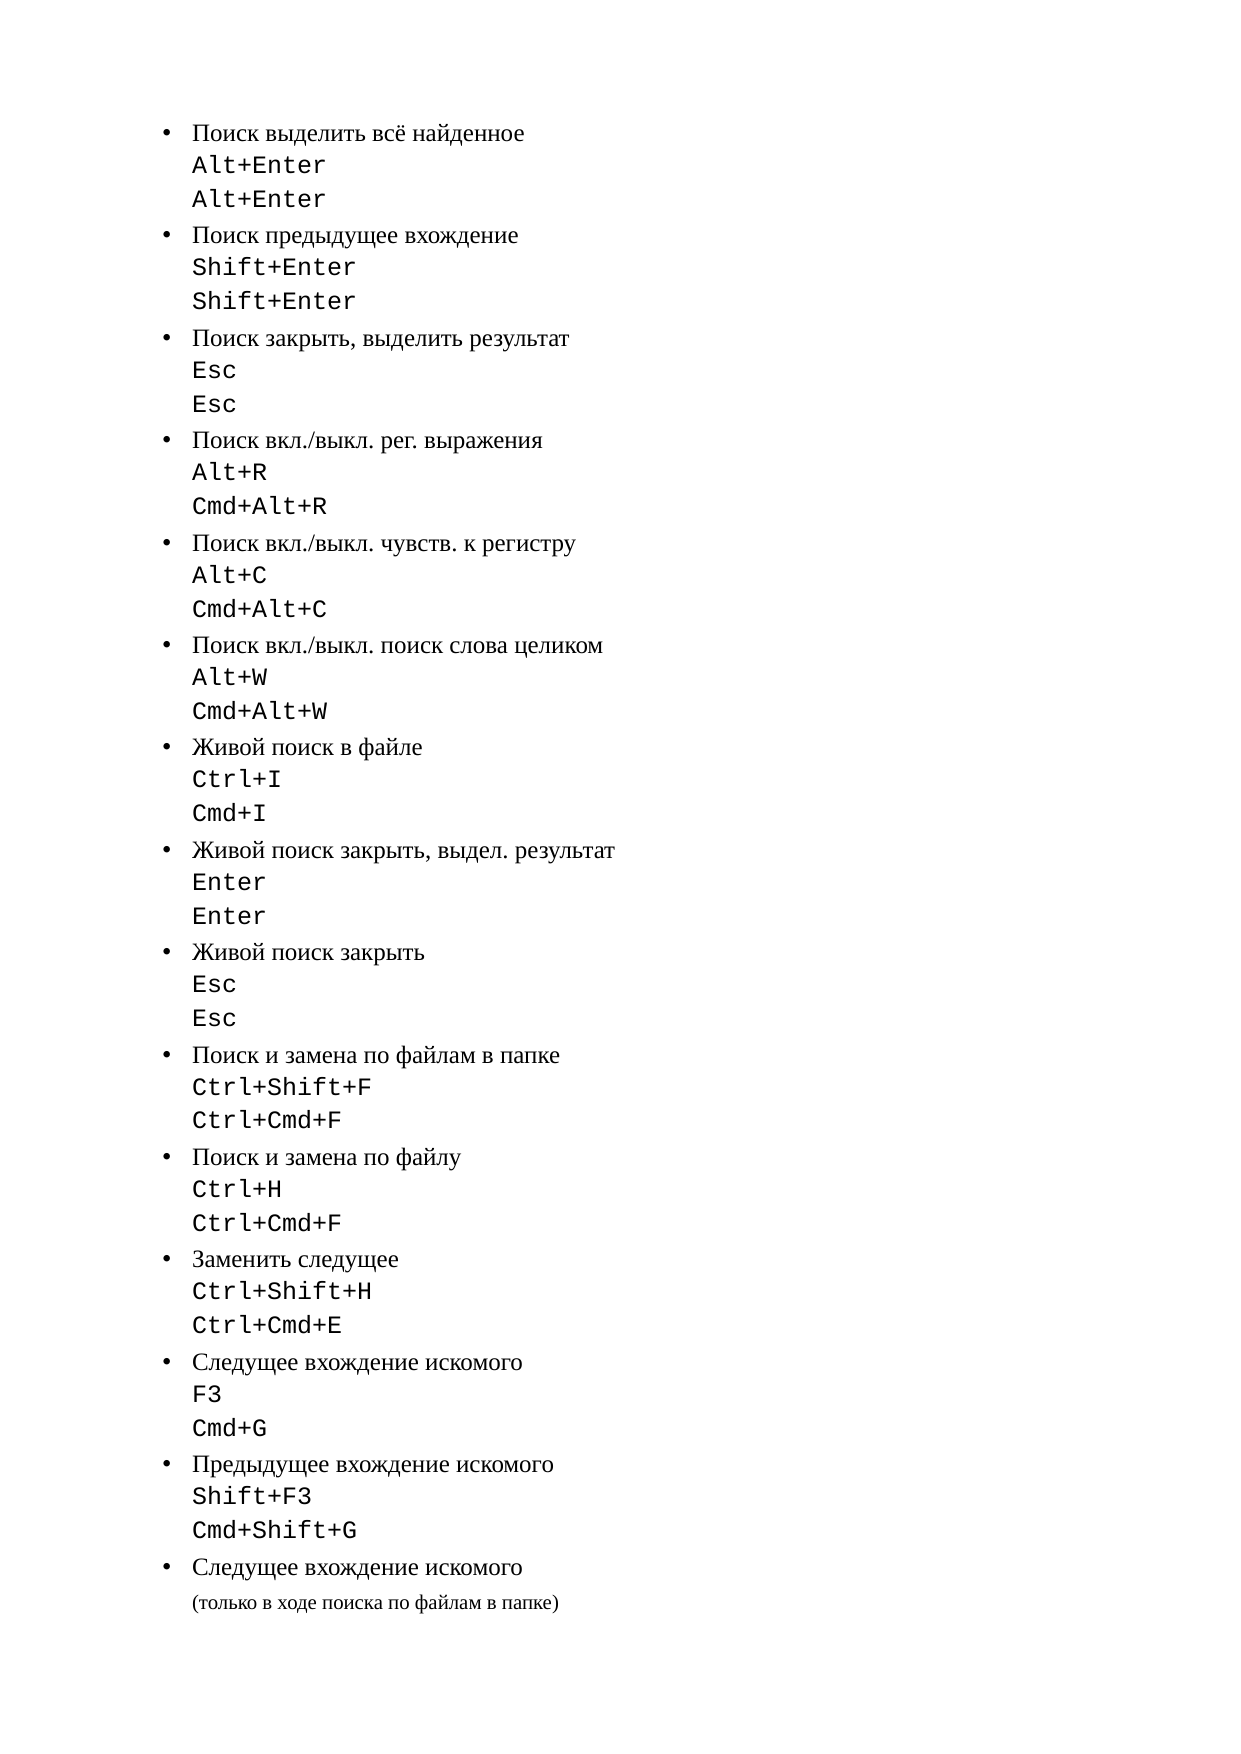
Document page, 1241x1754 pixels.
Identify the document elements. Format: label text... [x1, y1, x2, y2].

list Esc [162, 972, 1122, 1000]
list Живой поиск закрыть [162, 937, 1122, 966]
list Заменить следущее [162, 1244, 1122, 1273]
list Поиск выделить всё найденное [162, 118, 1122, 147]
list Поиск предыдущее вхождение [162, 221, 1122, 249]
list Cmd+Alt+W [162, 698, 1122, 727]
list F3 [162, 1381, 1122, 1410]
list Ctrl+Shift+H [162, 1279, 1122, 1307]
list Поиск и замена по файлам в папке [162, 1040, 1122, 1068]
list Ctrl+Cmd+E [162, 1313, 1122, 1341]
list Cmd+Shift+G [162, 1518, 1122, 1546]
list Cmd+G [162, 1415, 1122, 1444]
list Cmd+Alt+C [162, 596, 1122, 624]
list Поиск вкл./выкл. поиск слова целиком [162, 630, 1122, 659]
list Ctrl+H [162, 1177, 1122, 1205]
list Поиск вкл./выкл. рег. выражения [162, 425, 1122, 454]
list Enter [162, 869, 1122, 898]
list Esc [162, 391, 1122, 420]
list Alt+R [162, 460, 1122, 488]
list Alt+W [162, 664, 1122, 693]
list Esc [162, 357, 1122, 386]
list Поиск вкл./выкл. чувств. к регистру [162, 528, 1122, 556]
list Esc [162, 1006, 1122, 1034]
list Alt+C [162, 562, 1122, 591]
list Ctrl+Cmd+F [162, 1108, 1122, 1136]
list Alt+Enter [162, 153, 1122, 181]
list Живой поиск в файле [162, 732, 1122, 761]
list Shift+Enter [162, 289, 1122, 317]
list Cmd+I [162, 801, 1122, 829]
list Живой поиск закрыть, выдел. результат [162, 835, 1122, 864]
list Ctrl+Shift+F [162, 1074, 1122, 1102]
list Следущее вхождение искомого (только в ходе поиска по файлам в папке) [162, 1552, 1122, 1615]
list Ctrl+Cmd+F [162, 1211, 1122, 1239]
list Ctrl+I [162, 767, 1122, 795]
list Alt+Enter [162, 187, 1122, 215]
list Поиск закрыть, выделить результат [162, 323, 1122, 352]
list Поиск и замена по файлу [162, 1142, 1122, 1171]
list Shift+Enter [162, 255, 1122, 283]
list Предыдущее вхождение искомого [162, 1449, 1122, 1478]
list Enter [162, 903, 1122, 932]
list Следущее вхождение искомого [162, 1347, 1122, 1376]
list Shift+F3 [162, 1484, 1122, 1512]
list Cmd+Alt+R [162, 494, 1122, 522]
